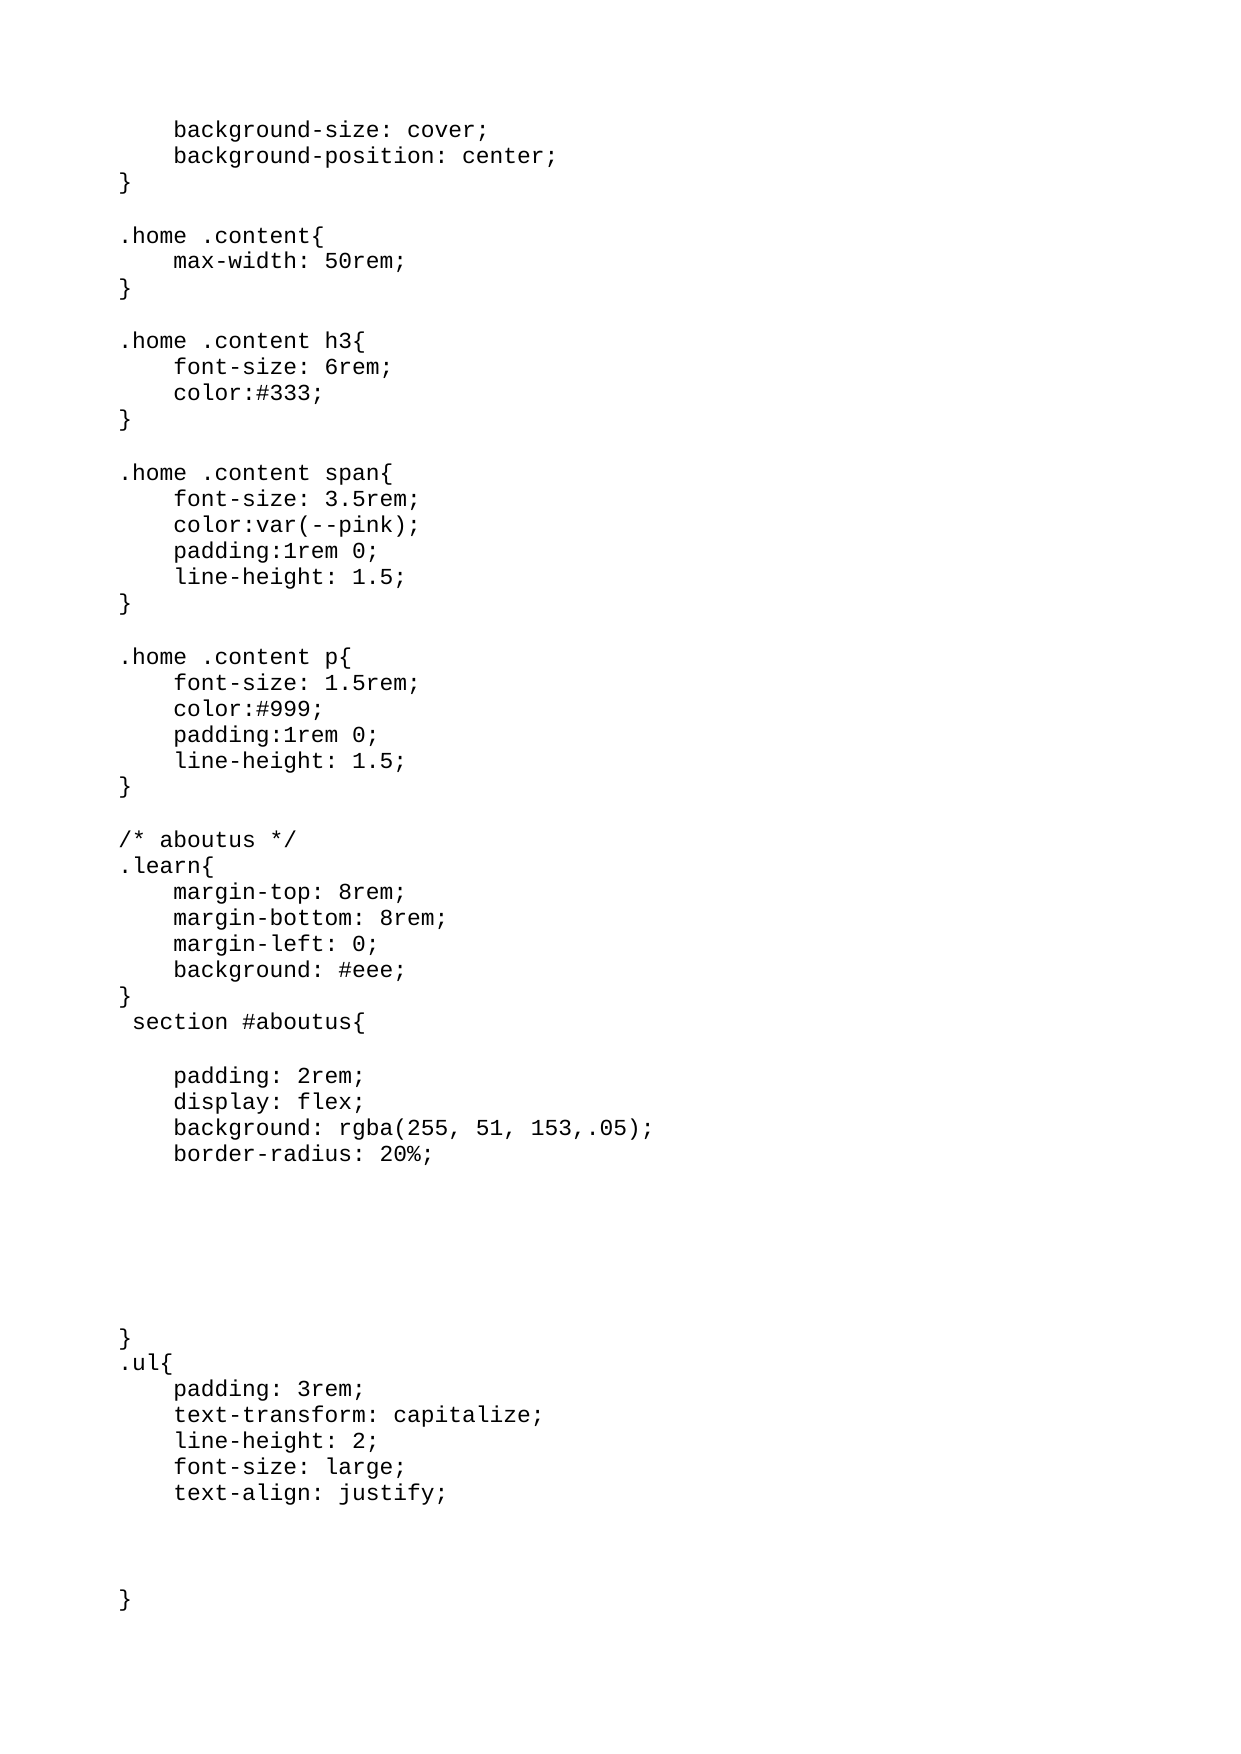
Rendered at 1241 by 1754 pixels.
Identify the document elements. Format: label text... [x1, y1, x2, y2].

text font-size: 3.5rem; [118, 487, 1122, 513]
text font-size: large; [118, 1456, 1122, 1481]
text .home .content{ [118, 224, 1122, 250]
text } [118, 984, 1122, 1010]
text /* aboutus */ [118, 829, 1122, 855]
text color:var(--pink); [118, 513, 1122, 539]
text text-transform: capitalize; [118, 1404, 1122, 1429]
text background-position: center; [118, 144, 1122, 170]
text .home .content p{ [118, 645, 1122, 671]
text .learn{ [118, 855, 1122, 881]
text font-size: 1.5rem; [118, 671, 1122, 697]
text } [118, 276, 1122, 302]
text } [118, 408, 1122, 433]
text margin-top: 8rem; [118, 881, 1122, 907]
text section #aboutus{ [118, 1010, 1122, 1036]
text } [118, 1326, 1122, 1352]
text } [118, 1587, 1122, 1613]
text background: #eee; [118, 958, 1122, 984]
text } [118, 775, 1122, 801]
text background-size: cover; [118, 118, 1122, 144]
text color:#333; [118, 382, 1122, 408]
text .home .content span{ [118, 462, 1122, 487]
text line-height: 1.5; [118, 565, 1122, 591]
text font-size: 6rem; [118, 356, 1122, 382]
text line-height: 1.5; [118, 749, 1122, 775]
text display: flex; [118, 1090, 1122, 1116]
text text-align: justify; [118, 1481, 1122, 1507]
text } [118, 170, 1122, 196]
text background: rgba(255, 51, 153,.05); [118, 1116, 1122, 1142]
text line-height: 2; [118, 1429, 1122, 1456]
text .home .content h3{ [118, 330, 1122, 356]
text padding:1rem 0; [118, 723, 1122, 749]
text } [118, 591, 1122, 617]
text max-width: 50rem; [118, 250, 1122, 276]
text margin-left: 0; [118, 933, 1122, 958]
text .ul{ [118, 1352, 1122, 1378]
text margin-bottom: 8rem; [118, 907, 1122, 933]
text padding:1rem 0; [118, 539, 1122, 565]
text border-radius: 20%; [118, 1142, 1122, 1168]
text padding: 2rem; [118, 1064, 1122, 1090]
text padding: 3rem; [118, 1378, 1122, 1404]
text color:#999; [118, 697, 1122, 723]
